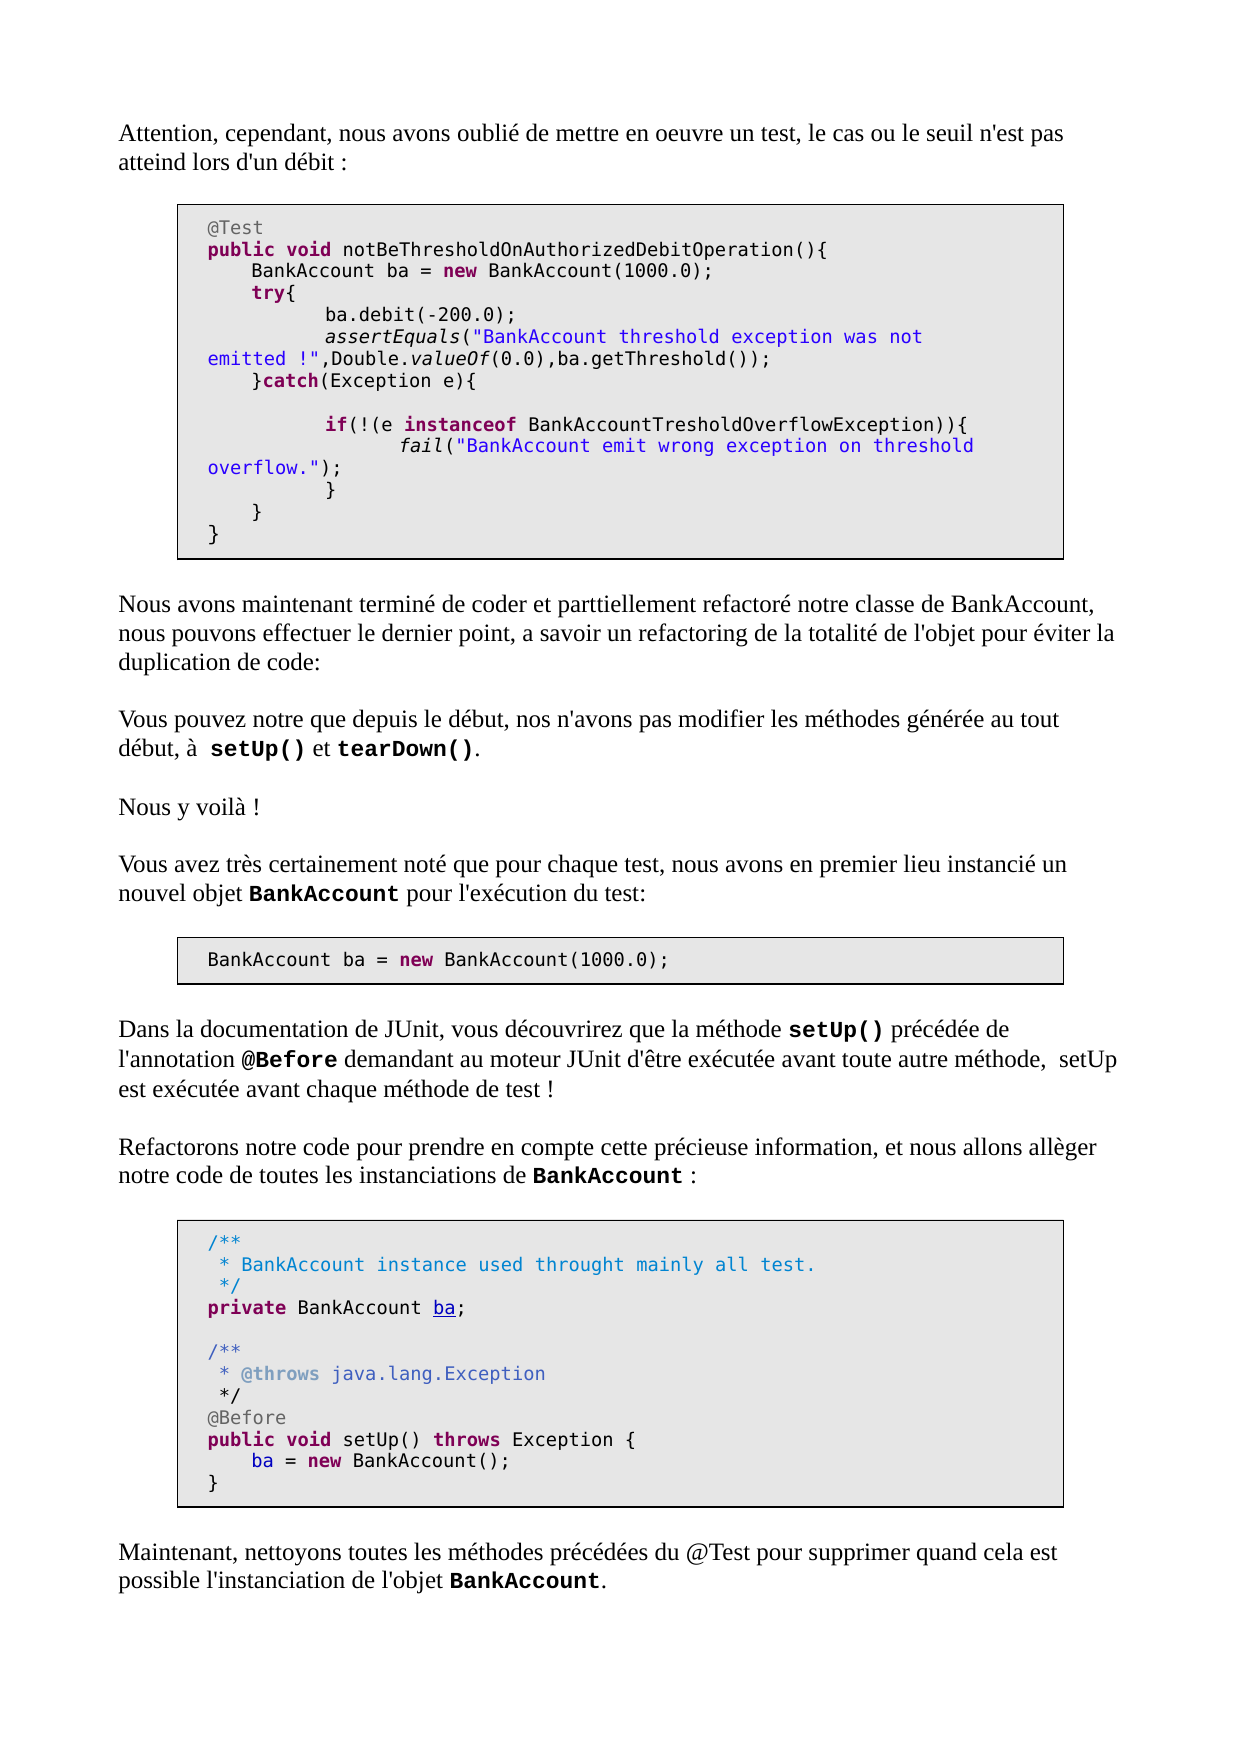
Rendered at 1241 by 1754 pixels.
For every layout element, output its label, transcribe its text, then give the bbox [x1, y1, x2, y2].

text Nous avons maintenant terminé de coder et parttiellement refactoré notre classe de BankAccount, nous pouvons effectuer le dernier point, a savoir un refactoring de la totalité de l'objet pour éviter la duplication de code: [118, 589, 1122, 675]
text ba.debit(-200.0); [178, 292, 1063, 314]
text }catch(Exception e){ [178, 357, 1063, 379]
text try{ [178, 270, 1063, 292]
text Nous y voilà ! [118, 792, 1122, 821]
text * BankAccount instance used throught mainly all test. [178, 1241, 1063, 1263]
text Refactorons notre code pour prendre en compte cette précieuse information, et nous allons allèger notre code de toutes les instanciations de BankAccount : [118, 1132, 1122, 1191]
text Vous pouvez notre que depuis le début, nos n'avons pas modifier les méthodes générée au tout début, à setUp() et tearDown(). [118, 704, 1122, 763]
text assertEquals("BankAccount threshold exception was not emitted !",Double.valueOf(0.0),ba.getThreshold()); [178, 314, 1063, 357]
text BankAccount ba = new BankAccount(1000.0); [178, 248, 1063, 270]
text fail("BankAccount emit wrong exception on threshold overflow."); [178, 423, 1063, 467]
text Dans la documentation de JUnit, vous découvrirez que la méthode setUp() précédée de l'annotation @Before demandant au moteur JUnit d'être exécutée avant toute autre méthode, setUp est exécutée avant chaque méthode de test ! [118, 1014, 1122, 1103]
text * @throws java.lang.Exception [178, 1351, 1063, 1373]
text Attention, cependant, nous avons oublié de mettre en oeuvre un test, le cas ou le seuil n'est pas atteind lors d'un débit : [118, 118, 1122, 176]
text ba = new BankAccount(); [178, 1438, 1063, 1460]
text /** [178, 1221, 1063, 1241]
text Maintenant, nettoyons toutes les méthodes précédées du @Test pour supprimer quand cela est possible l'instanciation de l'objet BankAccount. [118, 1537, 1122, 1596]
text BankAccount ba = new BankAccount(1000.0); [178, 938, 1063, 983]
text */ [178, 1373, 1063, 1394]
text */ [281, 1263, 289, 1270]
text Vous avez très certainement noté que pour chaque test, nous avons en premier lieu instancié un nouvel objet BankAccount pour l'exécution du test: [118, 849, 1122, 908]
text public void notBeThresholdOnAuthorizedDebitOperation(){ [178, 226, 1063, 248]
text */ [178, 1263, 1063, 1285]
text private BankAccount ba; [178, 1285, 1063, 1307]
text } [178, 467, 1063, 489]
text @Test [178, 205, 1063, 226]
text public void setUp() throws Exception { [178, 1416, 1063, 1438]
text } [178, 511, 1063, 558]
text /** [178, 1329, 1063, 1351]
text @Before [178, 1394, 1063, 1416]
text } [178, 1460, 1063, 1506]
text } [178, 489, 1063, 511]
text if(!(e instanceof BankAccountTresholdOverflowException)){ [178, 401, 1063, 423]
